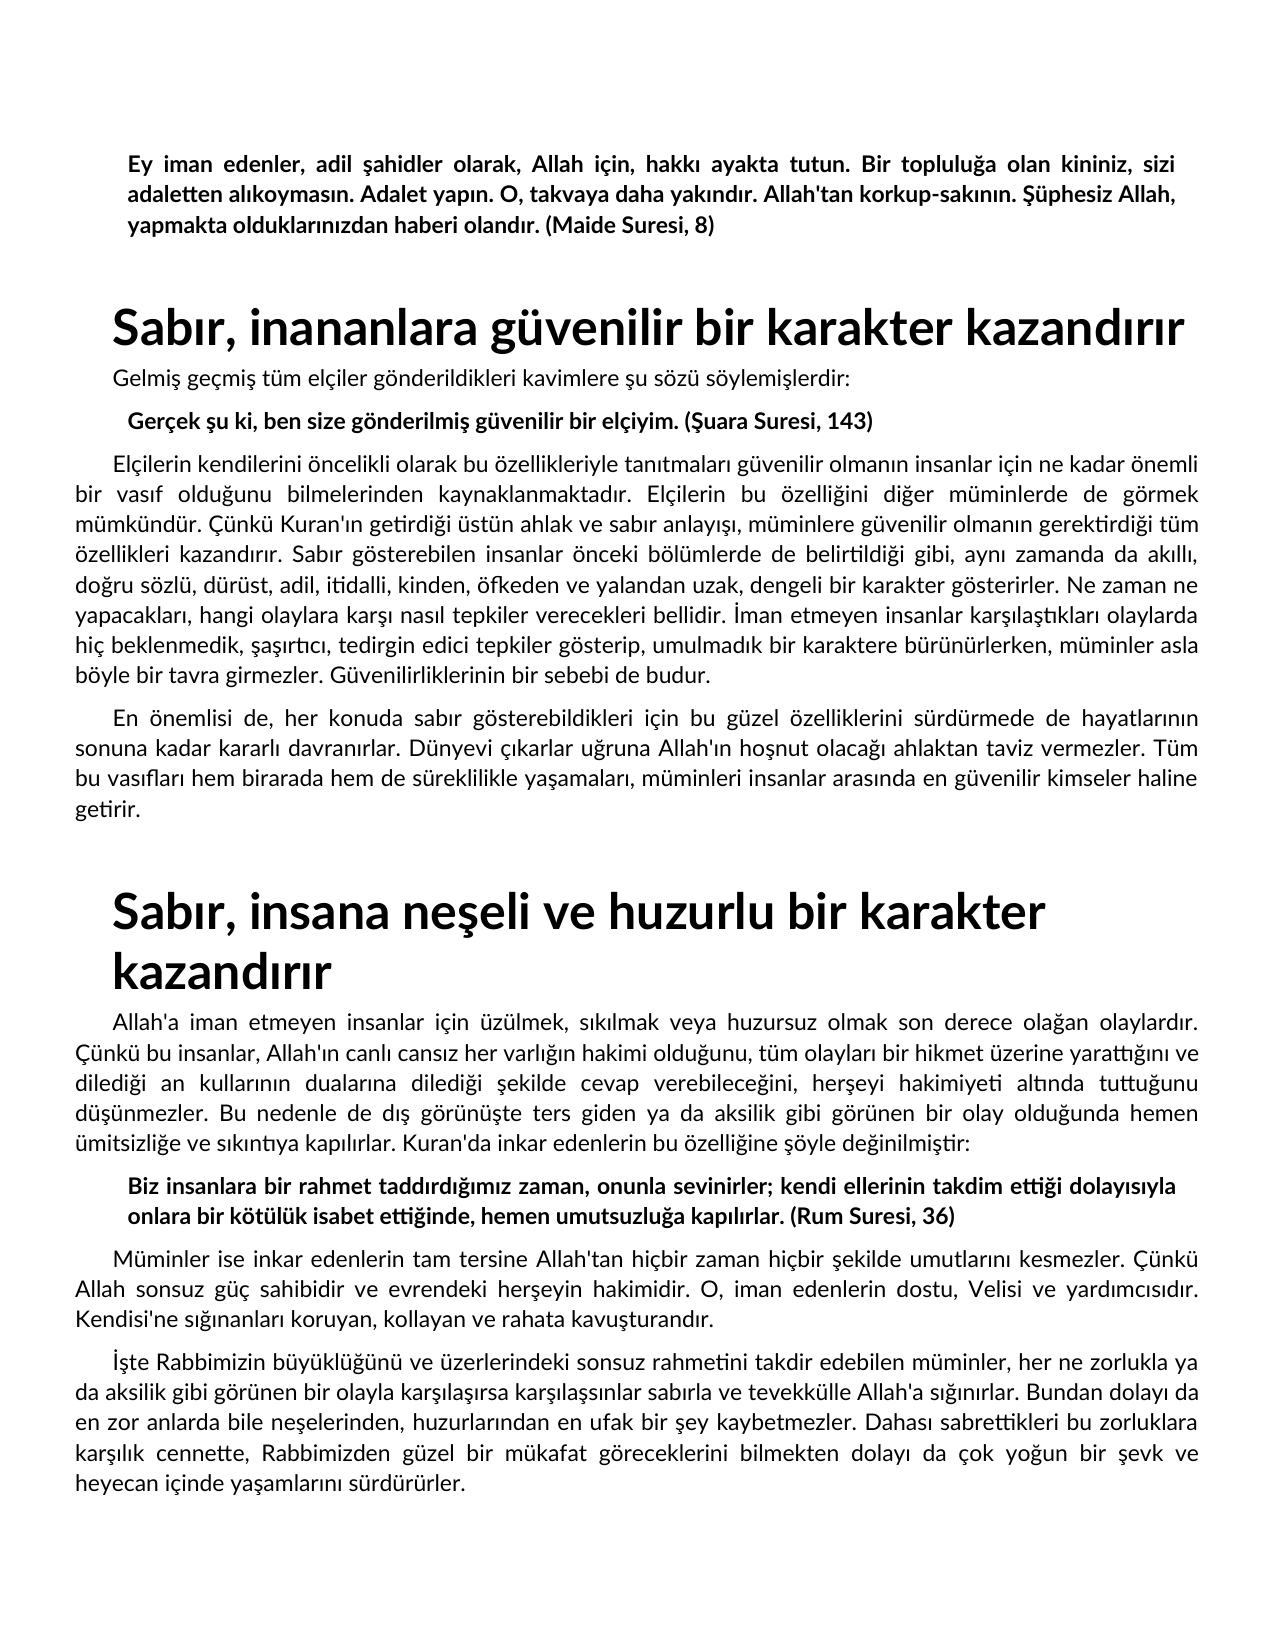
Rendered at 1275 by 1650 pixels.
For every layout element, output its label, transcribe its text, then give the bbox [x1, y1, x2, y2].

text Ey iman edenler, adil şahidler olarak, Allah için, hakkı ayakta tutun. Bir topluluğa olan kininiz, sizi adaletten alıkoymasın. Adalet yapın. O, takvaya daha yakındır. Allah'tan korkup-sakının. Şüphesiz Allah, yapmakta olduklarınızdan haberi olandır. (Maide Suresi, 8) [127, 150, 1177, 238]
text Elçilerin kendilerini öncelikli olarak bu özellikleriyle tanıtmaları güvenilir olmanın insanlar için ne kadar önemli bir vasıf olduğunu bilmelerinden kaynaklanmaktadır. Elçilerin bu özelliğini diğer müminlerde de görmek mümkündür. Çünkü Kuran'ın getirdiği üstün ahlak ve sabır anlayışı, müminlere güvenilir olmanın gerektirdiği tüm özellikleri kazandırır. Sabır gösterebilen insanlar önceki bölümlerde de belirtildiği gibi, aynı zamanda da akıllı, doğru sözlü, dürüst, adil, itidalli, kinden, öfkeden ve yalandan uzak, dengeli bir karakter gösterirler. Ne zaman ne yapacakları, hangi olaylara karşı nasıl tepkiler verecekleri bellidir. İman etmeyen insanlar karşılaştıkları olaylarda hiç beklenmedik, şaşırtıcı, tedirgin edici tepkiler gösterip, umulmadık bir karaktere bürünürlerken, müminler asla böyle bir tavra girmezler. Güvenilirliklerinin bir sebebi de budur. [75, 449, 1200, 688]
text En önemlisi de, her konuda sabır gösterebildikleri için bu güzel özelliklerini sürdürmede de hayatlarının sonuna kadar kararlı davranırlar. Dünyevi çıkarlar uğruna Allah'ın hoşnut olacağı ahlaktan taviz vermezler. Tüm bu vasıfları hem birarada hem de süreklilikle yaşamaları, müminleri insanlar arasında en güvenilir kimseler haline getirir. [75, 704, 1200, 822]
text İşte Rabbimizin büyüklüğünü ve üzerlerindeki sonsuz rahmetini takdir edebilen müminler, her ne zorlukla ya da aksilik gibi görünen bir olayla karşılaşırsa karşılaşsınlar sabırla ve tevekkülle Allah'a sığınırlar. Bundan dolayı da en zor anlarda bile neşelerinden, huzurlarından en ufak bir şey kaybetmezler. Dahası sabrettikleri bu zorluklara karşılık cennette, Rabbimizden güzel bir mükafat göreceklerini bilmekten dolayı da çok yoğun bir şevk ve heyecan içinde yaşamlarını sürdürürler. [75, 1348, 1200, 1496]
text Gelmiş geçmiş tüm elçiler gönderildikleri kavimlere şu sözü söylemişlerdir: [75, 364, 1200, 392]
text Gerçek şu ki, ben size gönderilmiş güvenilir bir elçiyim. (Şuara Suresi, 143) [127, 407, 1177, 434]
text Müminler ise inkar edenlerin tam tersine Allah'tan hiçbir zaman hiçbir şekilde umutlarını kesmezler. Çünkü Allah sonsuz güç sahibidir ve evrendeki herşeyin hakimidir. O, iman edenlerin dostu, Velisi ve yardımcısıdır. Kendisi'ne sığınanları koruyan, kollayan ve rahata kavuşturandır. [75, 1244, 1200, 1332]
subtitle Sabır, insana neşeli ve huzurlu bir karakter kazandırır [112, 880, 1200, 1000]
text Allah'a iman etmeyen insanlar için üzülmek, sıkılmak veya huzursuz olmak son derece olağan olaylardır. Çünkü bu insanlar, Allah'ın canlı cansız her varlığın hakimi olduğunu, tüm olayları bir hikmet üzerine yarattığını ve dilediği an kullarının dualarına dilediği şekilde cevap verebileceğini, herşeyi hakimiyeti altında tuttuğunu düşünmezler. Bu nedenle de dış görünüşte ters giden ya da aksilik gibi görünen bir olay olduğunda hemen ümitsizliğe ve sıkıntıya kapılırlar. Kuran'da inkar edenlerin bu özelliğine şöyle değinilmiştir: [75, 1008, 1200, 1156]
subtitle Sabır, inananlara güvenilir bir karakter kazandırır [112, 296, 1200, 356]
text Biz insanlara bir rahmet taddırdığımız zaman, onunla sevinirler; kendi ellerinin takdim ettiği dolayısıyla onlara bir kötülük isabet ettiğinde, hemen umutsuzluğa kapılırlar. (Rum Suresi, 36) [127, 1172, 1177, 1229]
